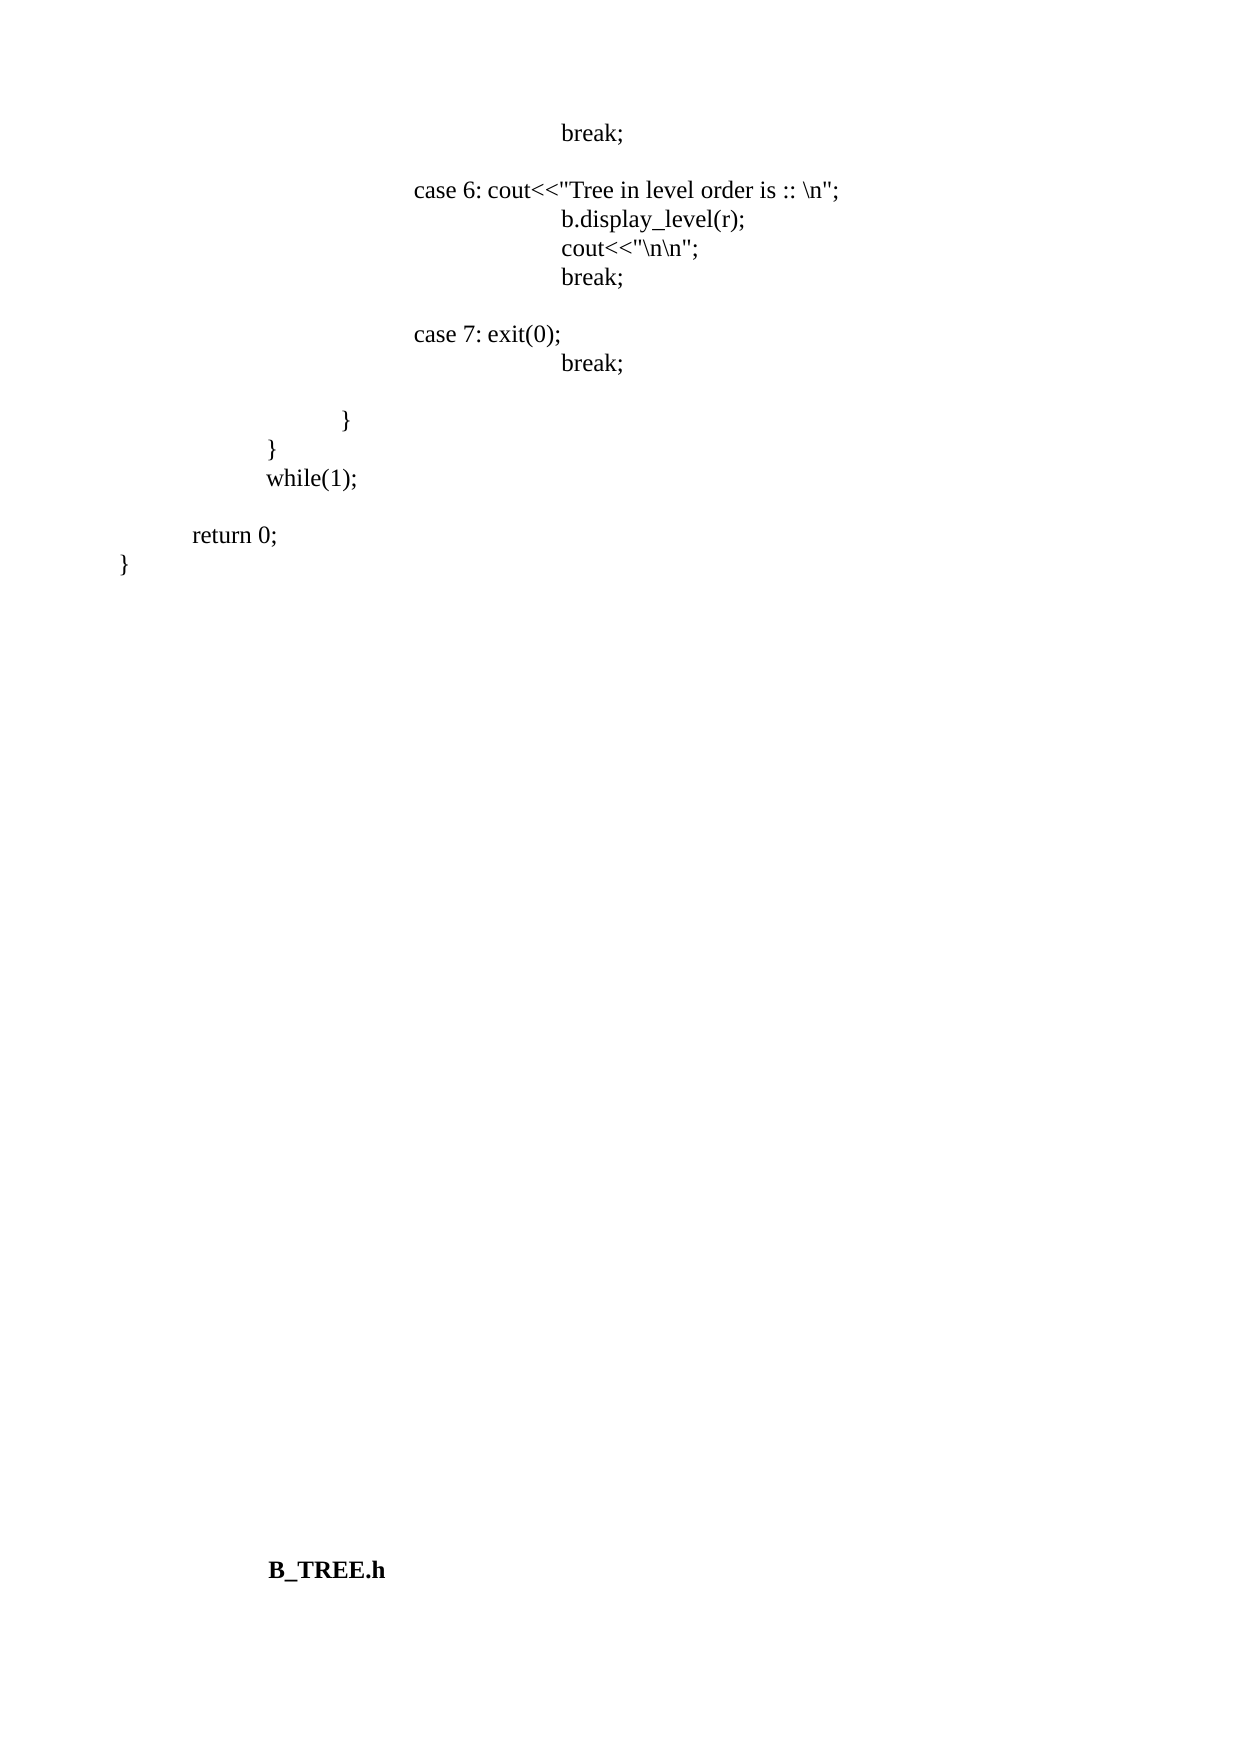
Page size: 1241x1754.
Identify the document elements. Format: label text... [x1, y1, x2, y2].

text B_TREE.h [118, 1556, 1122, 1584]
text break; [118, 262, 1122, 291]
text break; [118, 118, 1122, 147]
text } [118, 434, 1122, 463]
text case 7: exit(0); [118, 319, 1122, 348]
text while(1); [118, 463, 1122, 492]
text } [118, 406, 1122, 434]
text return 0; [118, 521, 1122, 549]
text cout<<"\n\n"; [118, 233, 1122, 262]
text break; [118, 348, 1122, 377]
text } [118, 549, 1122, 578]
text b.display_level(r); [118, 204, 1122, 233]
text case 6: cout<<"Tree in level order is :: \n"; [118, 176, 1122, 204]
